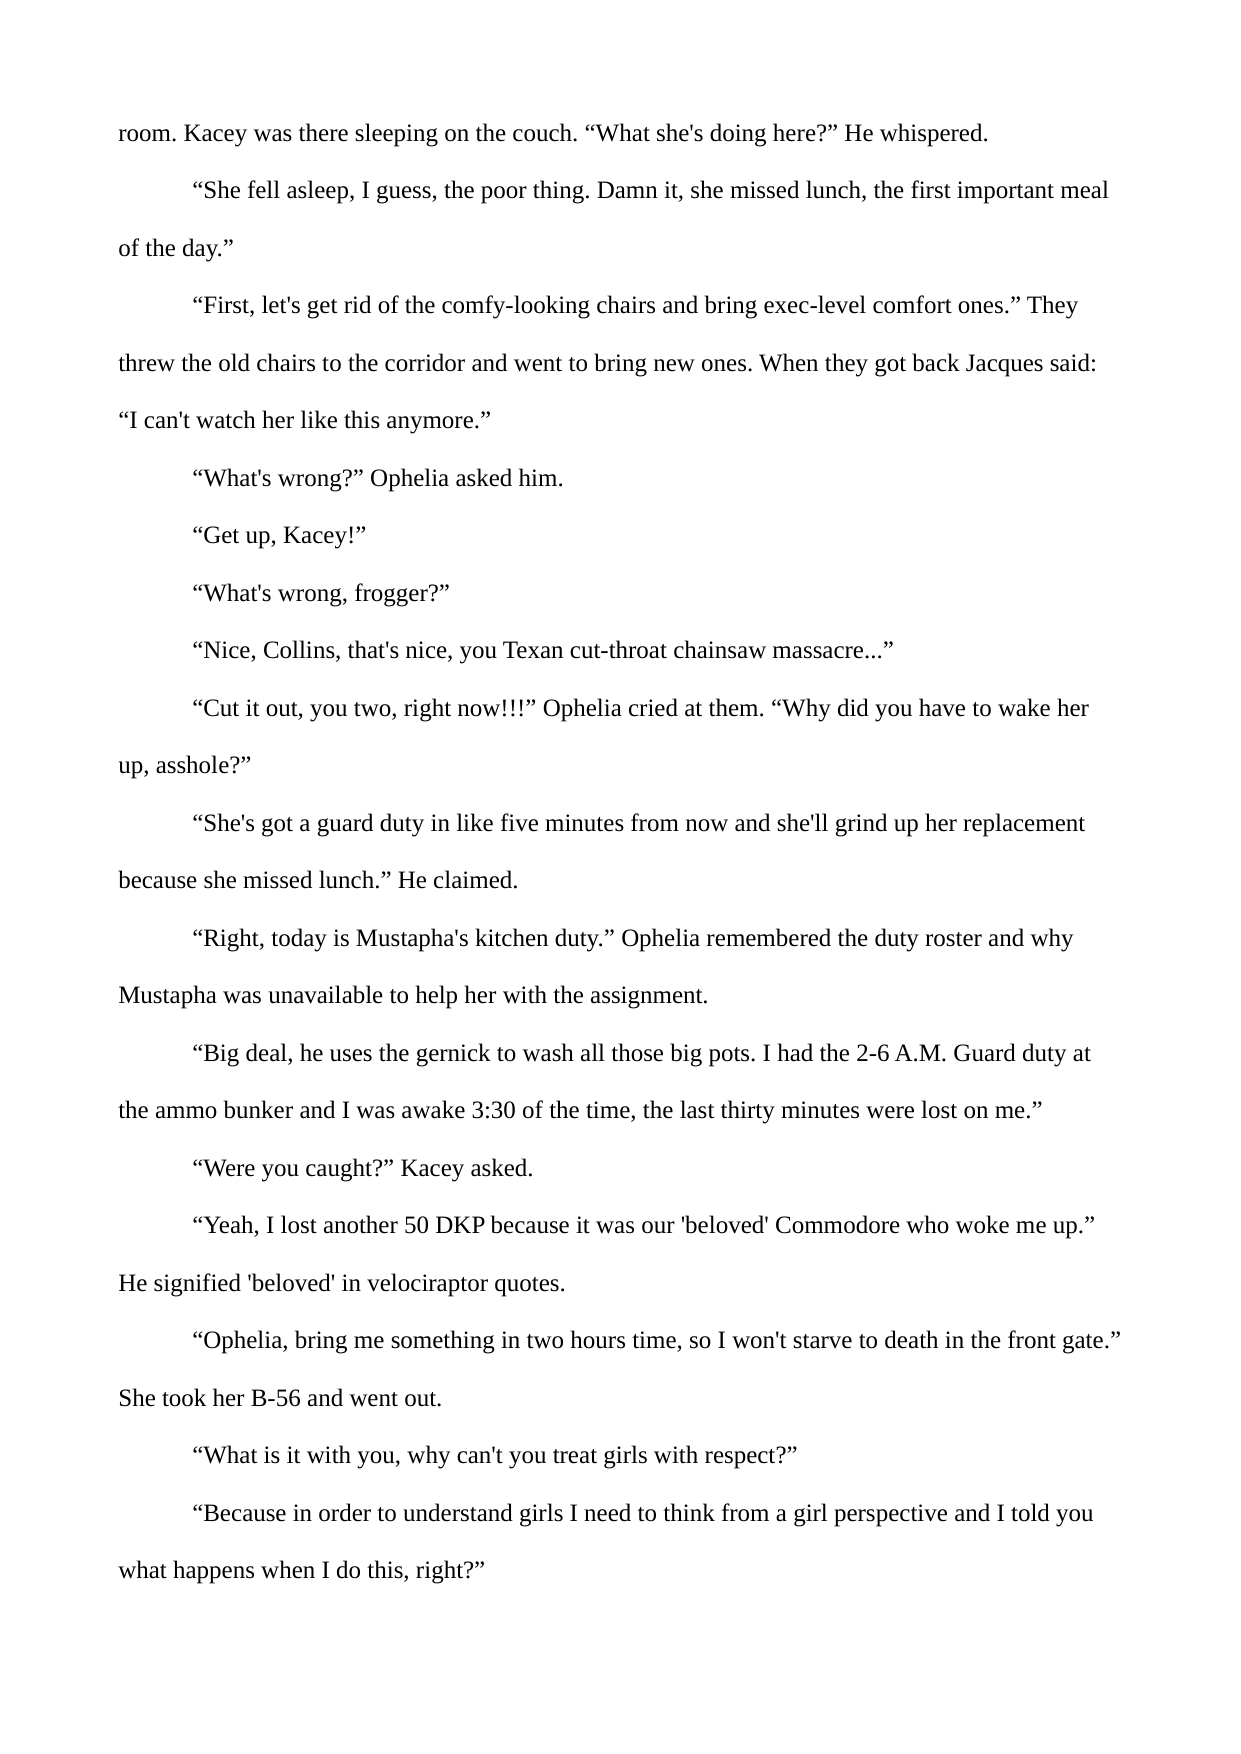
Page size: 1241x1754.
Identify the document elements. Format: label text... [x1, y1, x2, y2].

text “What's wrong, frogger?” [118, 578, 1122, 607]
text “Right, today is Mustapha's kitchen duty.” Ophelia remembered the duty roster and why Mustapha was unavailable to help her with the assignment. [118, 923, 1122, 1009]
text “Cut it out, you two, right now!!!” Ophelia cried at them. “Why did you have to wake her up, asshole?” [118, 693, 1122, 779]
text “Ophelia, bring me something in two hours time, so I won't starve to death in the front gate.” She took her B-56 and went out. [118, 1326, 1122, 1412]
text “Yeah, I lost another 50 DKP because it was our 'beloved' Commodore who woke me up.” He signified 'beloved' in velociraptor quotes. [118, 1211, 1122, 1297]
text “Were you caught?” Kacey asked. [118, 1153, 1122, 1182]
text “She's got a guard duty in like five minutes from now and she'll grind up her replacement because she missed lunch.” He claimed. [118, 808, 1122, 894]
text “What's wrong?” Ophelia asked him. [118, 463, 1122, 492]
text “She fell asleep, I guess, the poor thing. Damn it, she missed lunch, the first important meal of the day.” [118, 176, 1122, 262]
text room. Kacey was there sleeping on the couch. “What she's doing here?” He whispered. [118, 118, 1122, 147]
text “Big deal, he uses the gernick to wash all those big pots. I had the 2-6 A.M. Guard duty at the ammo bunker and I was awake 3:30 of the time, the last thirty minutes were lost on me.” [118, 1038, 1122, 1124]
text “Get up, Kacey!” [118, 521, 1122, 549]
text “Because in order to understand girls I need to think from a girl perspective and I told you what happens when I do this, right?” [118, 1498, 1122, 1584]
text “Nice, Collins, that's nice, you Texan cut-throat chainsaw massacre...” [118, 636, 1122, 664]
text “First, let's get rid of the comfy-looking chairs and bring exec-level comfort ones.” They threw the old chairs to the corridor and went to bring new ones. When they got back Jacques said: “I can't watch her like this anymore.” [118, 291, 1122, 434]
text “What is it with you, why can't you treat girls with respect?” [118, 1441, 1122, 1469]
